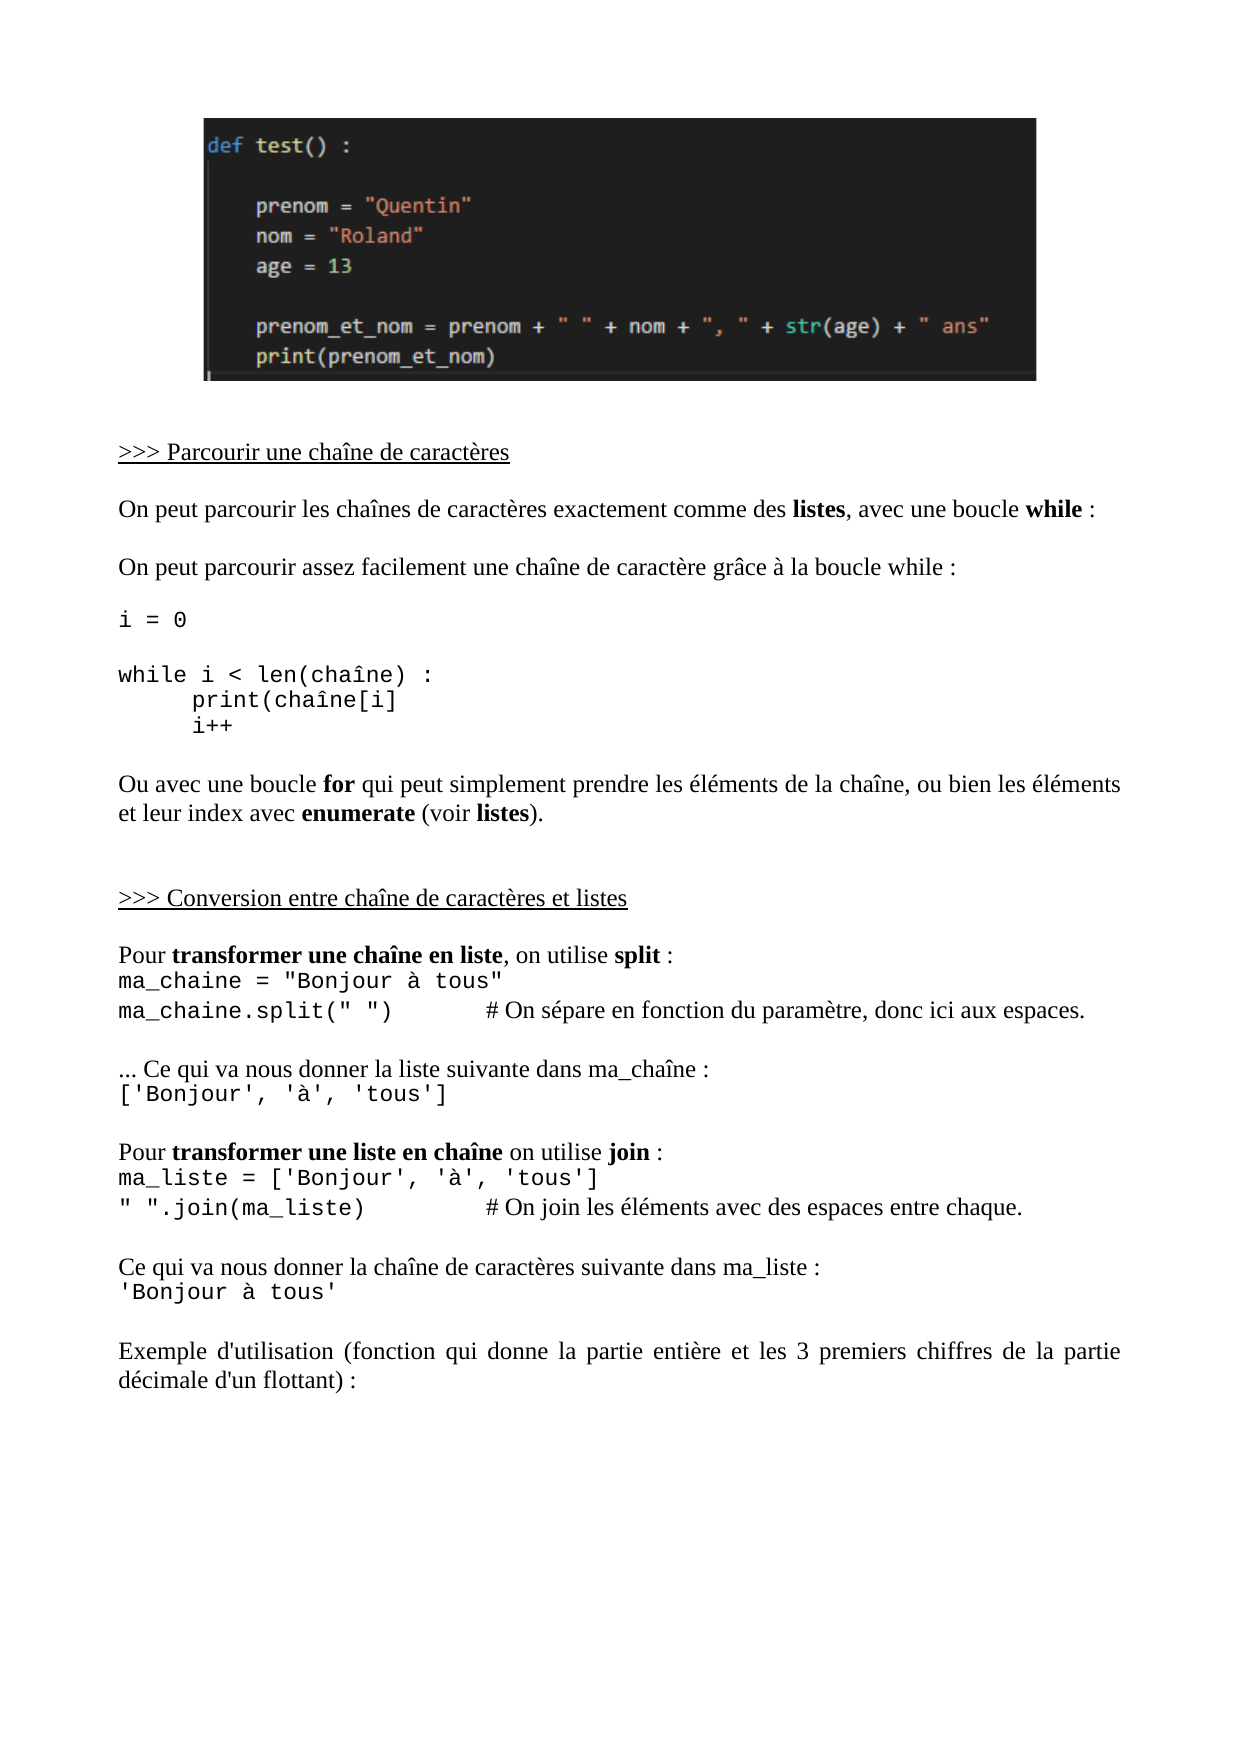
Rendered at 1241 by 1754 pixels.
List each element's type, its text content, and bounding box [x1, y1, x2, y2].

text Pour transformer une chaîne en liste, on utilise split : [118, 940, 1122, 969]
text ma_liste = ['Bonjour', 'à', 'tous'] [118, 1166, 1122, 1192]
text ma_chaine.split(" ") # On sépare en fonction du paramètre, donc ici aux espaces. [118, 995, 1122, 1025]
text ['Bonjour', 'à', 'tous'] [118, 1083, 1122, 1109]
text ... Ce qui va nous donner la liste suivante dans ma_chaîne : [118, 1054, 1122, 1083]
text On peut parcourir assez facilement une chaîne de caractère grâce à la boucle while : [118, 552, 1122, 580]
text On peut parcourir les chaînes de caractères exactement comme des listes, avec une boucle while : [118, 494, 1122, 523]
text Pour transformer une liste en chaîne on utilise join : [118, 1137, 1122, 1166]
text ma_chaine = "Bonjour à tous" [118, 969, 1122, 995]
text i++ [118, 715, 1122, 741]
text Ou avec une boucle for qui peut simplement prendre les éléments de la chaîne, ou bien les éléments et leur index avec enumerate (voir listes). [118, 769, 1122, 827]
text >>> Conversion entre chaîne de caractères et listes [118, 883, 1122, 912]
text >>> Parcourir une chaîne de caractères [118, 437, 1122, 466]
text Exemple d'utilisation (fonction qui donne la partie entière et les 3 premiers chiffres de la partie décimale d'un flottant) : [118, 1336, 1122, 1393]
text while i < len(chaîne) : [118, 663, 1122, 689]
text 'Bonjour à tous' [118, 1281, 1122, 1306]
text i = 0 [118, 609, 1122, 634]
text Ce qui va nous donner la chaîne de caractères suivante dans ma_liste : [118, 1252, 1122, 1281]
text " ".join(ma_liste) # On join les éléments avec des espaces entre chaque. [118, 1192, 1122, 1222]
text print(chaîne[i] [118, 689, 1122, 715]
